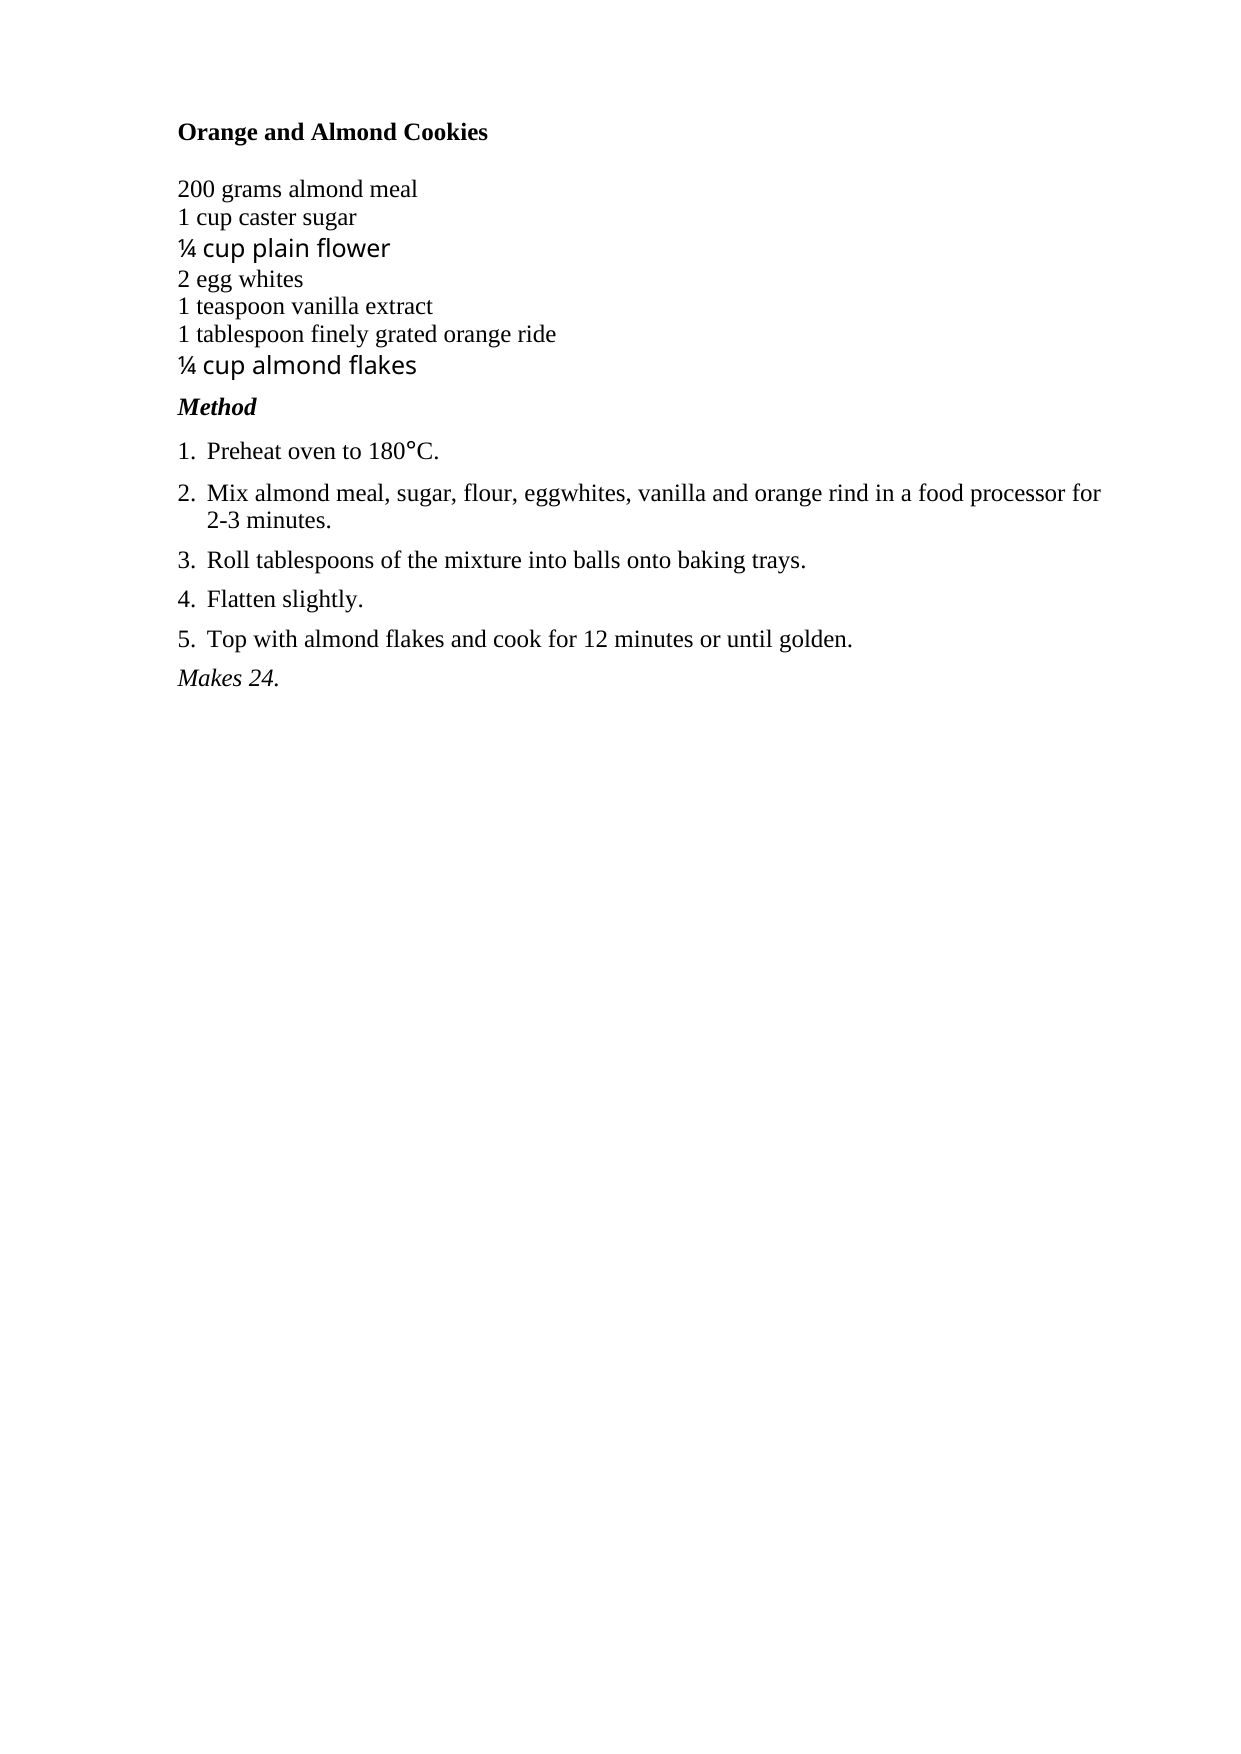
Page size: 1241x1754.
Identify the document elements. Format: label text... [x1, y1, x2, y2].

text Makes 24. [177, 664, 1122, 692]
text Method [177, 393, 1122, 421]
text 1 tablespoon finely grated orange ride [177, 320, 1122, 348]
list Flatten slightly. [177, 585, 1122, 613]
text 1 cup caster sugar [177, 203, 1122, 231]
list Preheat oven to 180°C. [177, 433, 1122, 467]
list Roll tablespoons of the mixture into balls onto baking trays. [177, 546, 1122, 574]
text ¼ cup plain flower [177, 231, 1122, 265]
list Top with almond flakes and cook for 12 minutes or until golden. [177, 625, 1122, 653]
text ¼ cup almond flakes [177, 348, 1122, 382]
text 1 teaspoon vanilla extract [177, 292, 1122, 320]
text 200 grams almond meal [177, 175, 1122, 203]
list Mix almond meal, sugar, flour, eggwhites, vanilla and orange rind in a food processor for 2-3 minutes. [177, 479, 1122, 534]
text 2 egg whites [177, 265, 1122, 292]
